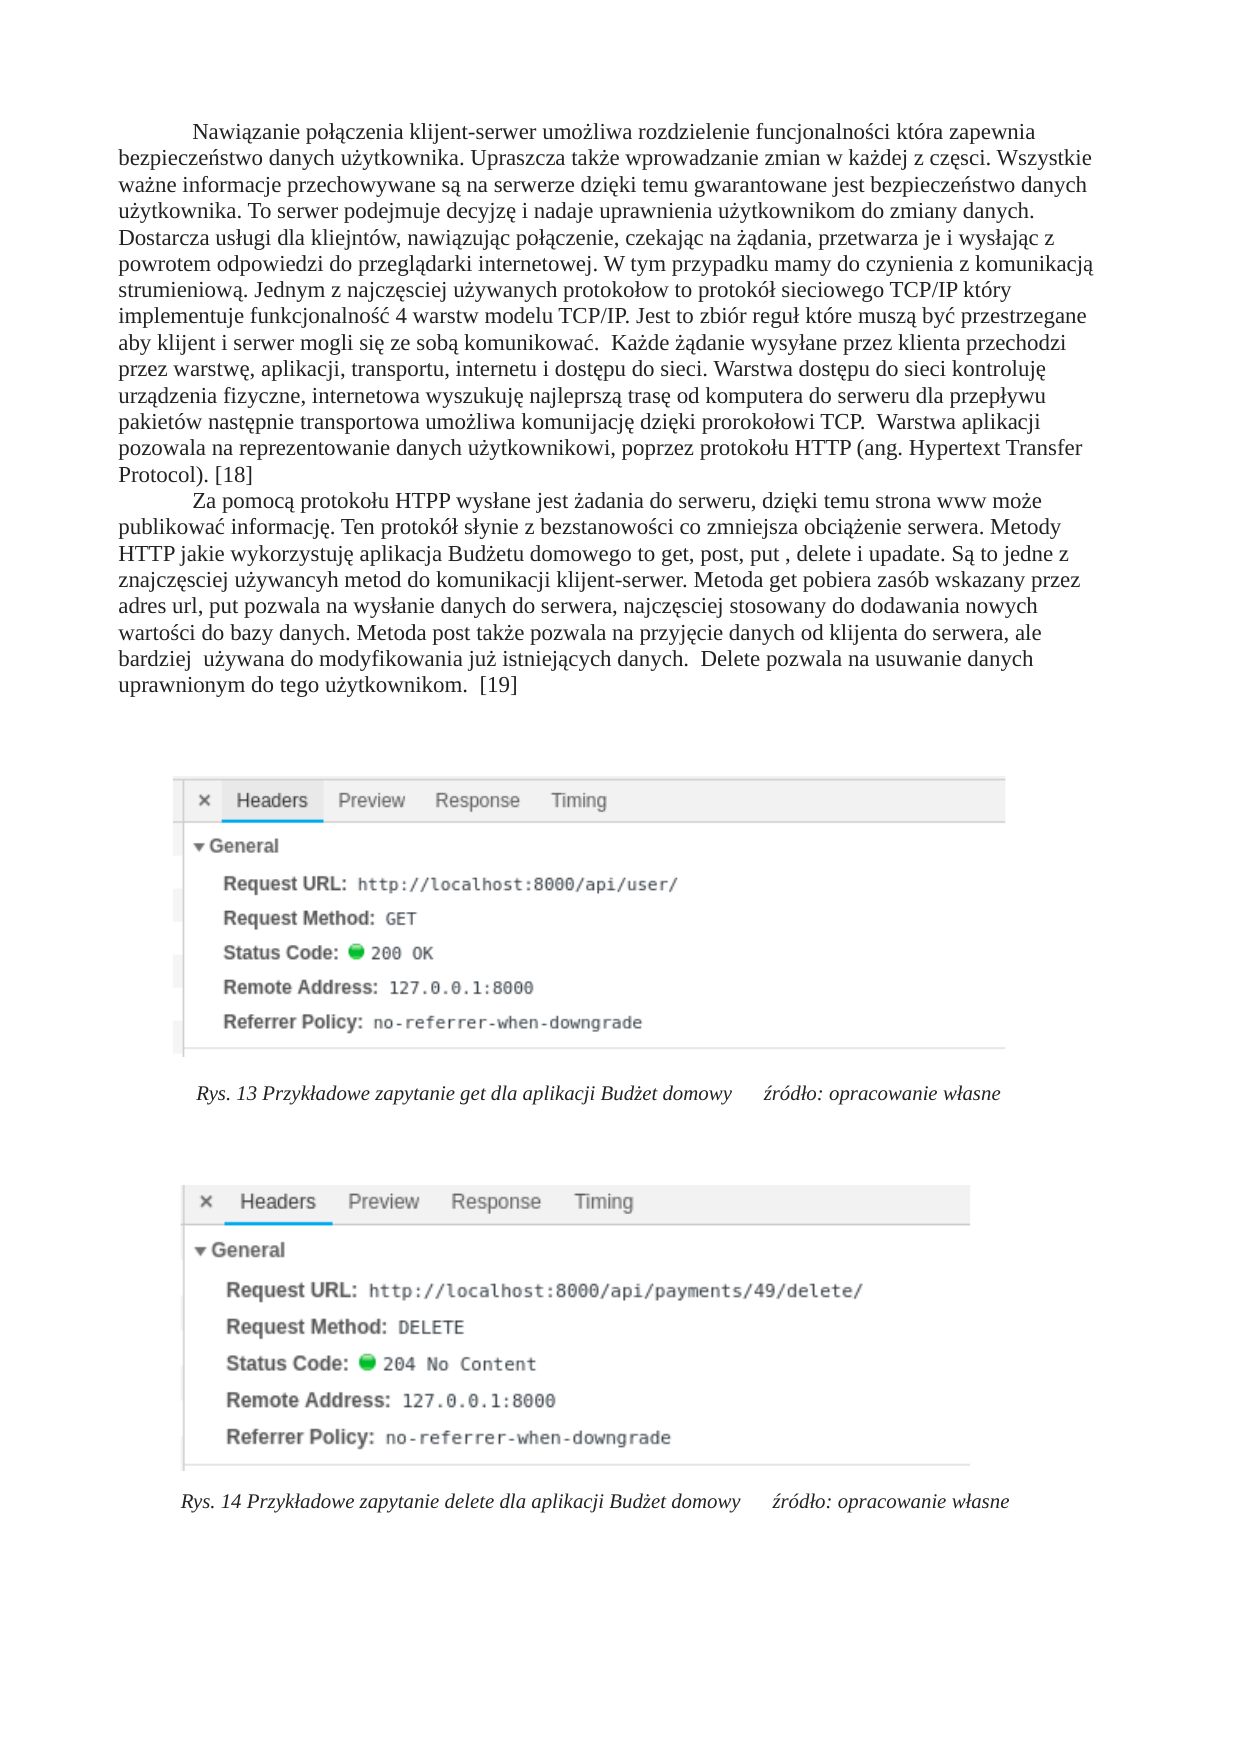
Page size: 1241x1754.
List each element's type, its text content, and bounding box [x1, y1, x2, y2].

text Rys. 14 Przykładowe zapytanie delete dla aplikacji Budżet domowy źródło: opracowanie własne [118, 1489, 1122, 1513]
text Rys. 13 Przykładowe zapytanie get dla aplikacji Budżet domowy źródło: opracowanie własne [118, 1081, 1122, 1105]
text Nawiązanie połączenia klijent-serwer umożliwa rozdzielenie funcjonalności która zapewnia bezpieczeństwo danych użytkownika. Upraszcza także wprowadzanie zmian w każdej z częsci. Wszystkie ważne informacje przechowywane są na serwerze dzięki temu gwarantowane jest bezpieczeństwo danych użytkownika. To serwer podejmuje decyjzę i nadaje uprawnienia użytkownikom do zmiany danych. Dostarcza usługi dla kliejntów, nawiązując połączenie, czekając na żądania, przetwarza je i wysłając z powrotem odpowiedzi do przeglądarki internetowej. W tym przypadku mamy do czynienia z komunikacją strumieniową. Jednym z najczęsciej używanych protokołow to protokół sieciowego TCP/IP który implementuje funkcjonalność 4 warstw modelu TCP/IP. Jest to zbiór reguł które muszą być przestrzegane aby klijent i serwer mogli się ze sobą komunikować. Każde żądanie wysyłane przez klienta przechodzi przez warstwę, aplikacji, transportu, internetu i dostępu do sieci. Warstwa dostępu do sieci kontroluję urządzenia fizyczne, internetowa wyszukuję najleprszą trasę od komputera do serweru dla przepływu pakietów następnie transportowa umożliwa komunijację dzięki prorokołowi TCP. Warstwa aplikacji pozowala na reprezentowanie danych użytkownikowi, poprzez protokołu HTTP (ang. Hypertext Transfer Protocol). [18] [118, 118, 1122, 487]
picture [180, 1185, 971, 1471]
picture [172, 776, 1006, 1057]
text Za pomocą protokołu HTPP wysłane jest żadania do serweru, dzięki temu strona www może publikować informację. Ten protokół słynie z bezstanowości co zmniejsza obciążenie serwera. Metody HTTP jakie wykorzystuję aplikacja Budżetu domowego to get, post, put , delete i upadate. Są to jedne z znajczęsciej używancyh metod do komunikacji klijent-serwer. Metoda get pobiera zasób wskazany przez adres url, put pozwala na wysłanie danych do serwera, najczęsciej stosowany do dodawania nowych wartości do bazy danych. Metoda post także pozwala na przyjęcie danych od klijenta do serwera, ale bardziej używana do modyfikowania już istniejących danych. Delete pozwala na usuwanie danych uprawnionym do tego użytkownikom. [19] [118, 487, 1122, 698]
